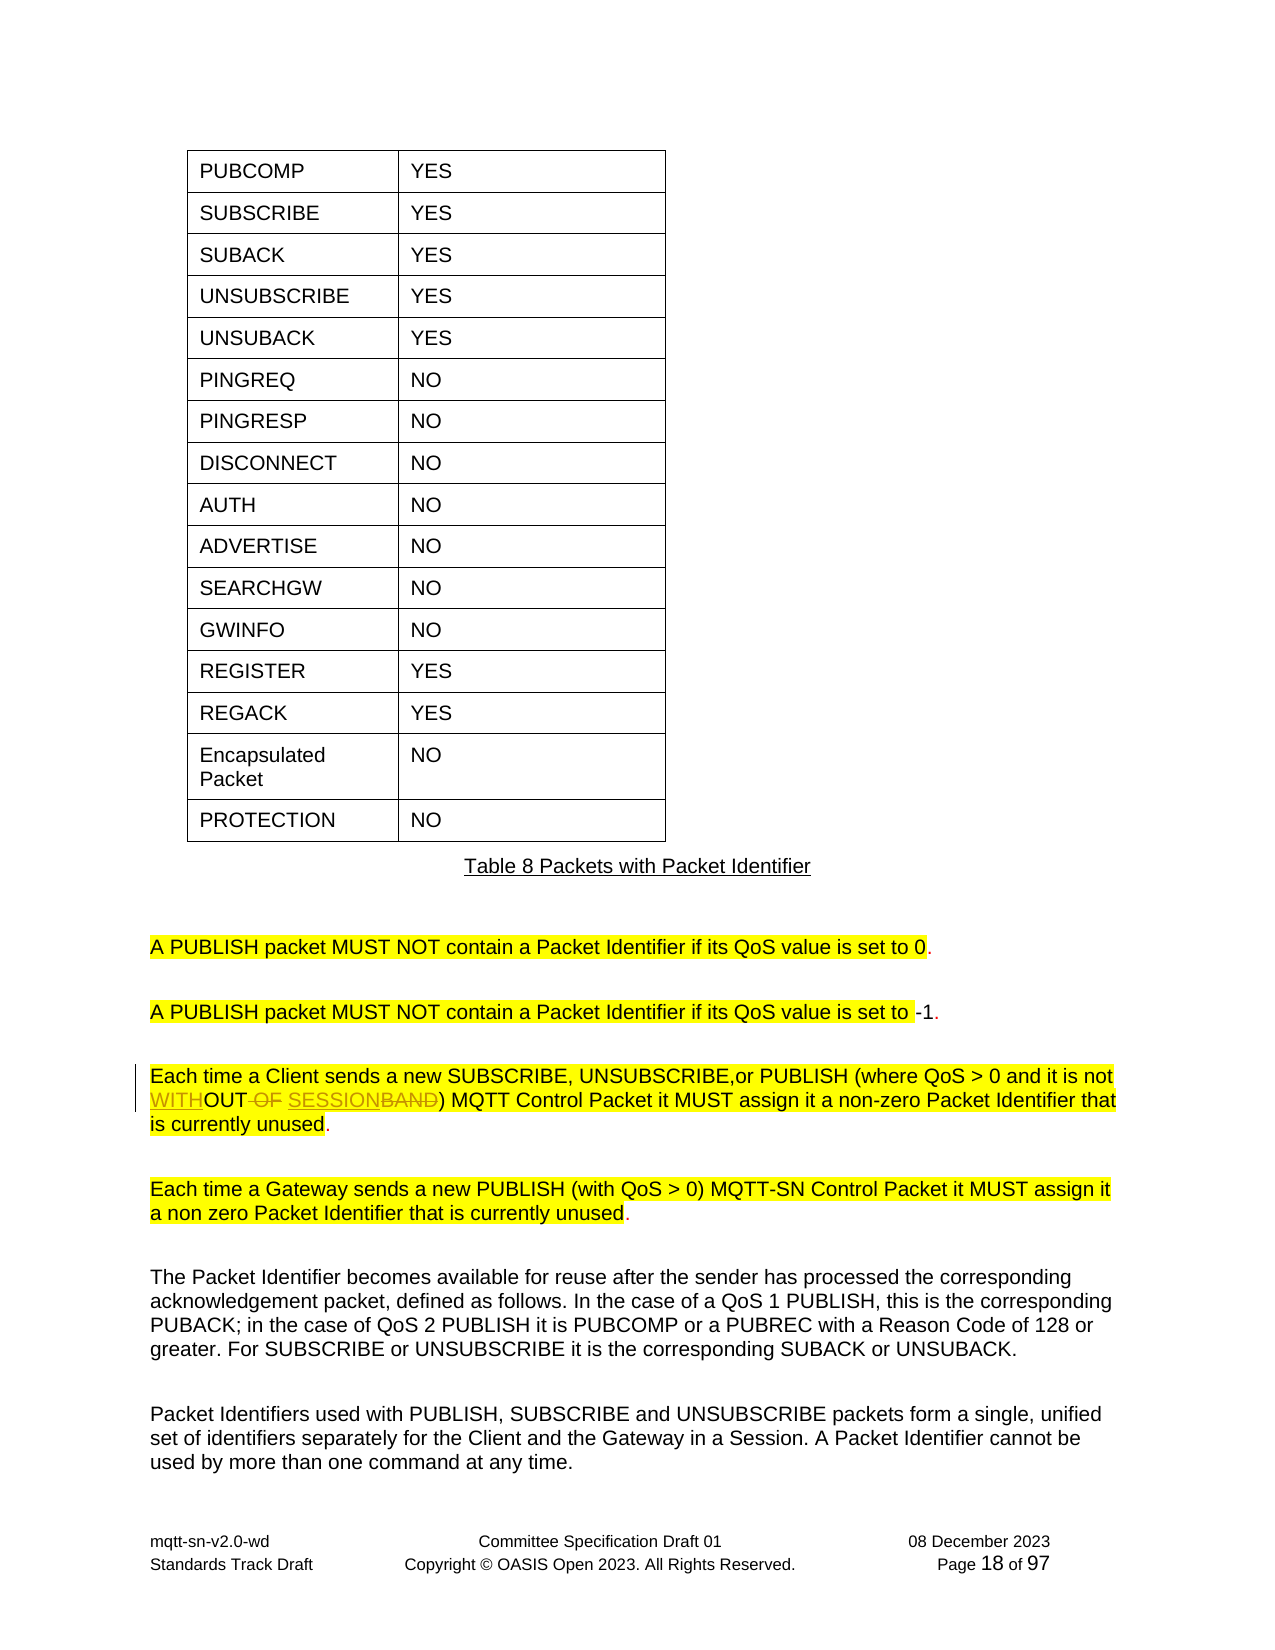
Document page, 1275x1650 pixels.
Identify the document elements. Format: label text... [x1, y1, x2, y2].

table_cell YES [399, 318, 665, 358]
table_cell NO [399, 800, 665, 841]
table_cell SEARCHGW [188, 568, 398, 608]
table_cell YES [399, 651, 665, 692]
table_cell NO [399, 484, 665, 525]
table_cell PUBCOMP [188, 151, 398, 192]
table_cell NO [399, 568, 665, 608]
table_cell Encapsulated Packet [188, 734, 398, 799]
table_cell UNSUBACK [188, 318, 398, 358]
table_cell NO [399, 443, 665, 483]
table_cell NO [399, 526, 665, 567]
table_cell NO [399, 734, 665, 799]
text Each time a Client sends a new SUBSCRIBE, UNSUBSCRIBE,or PUBLISH (where QoS > 0 and it is not WITHOUT SESSION) MQTT Control Packet it MUST assign it a non-zero Packet Identifier that is currently unused. [150, 1064, 1125, 1136]
table_cell ADVERTISE [188, 526, 398, 567]
table_cell SUBSCRIBE [188, 193, 398, 233]
table_cell YES [399, 234, 665, 275]
table_cell SUBACK [188, 234, 398, 275]
table_cell NO [399, 401, 665, 442]
table_cell REGACK [188, 693, 398, 733]
table_cell PINGREQ [188, 359, 398, 400]
table_cell YES [399, 693, 665, 733]
text Each time a Gateway sends a new PUBLISH (with QoS > 0) MQTT-SN Control Packet it MUST assign it a non zero Packet Identifier that is currently unused. [150, 1177, 1125, 1224]
table_cell PROTECTION [188, 800, 398, 841]
table_cell PINGRESP [188, 401, 398, 442]
text Table 8 Packets with Packet Identifier [150, 854, 1125, 878]
table_cell YES [399, 151, 665, 192]
text Packet Identifiers used with PUBLISH, SUBSCRIBE and UNSUBSCRIBE packets form a single, unified set of identifiers separately for the Client and the Gateway in a Session. A Packet Identifier cannot be used by more than one command at any time. [150, 1402, 1125, 1473]
table_cell YES [399, 276, 665, 317]
table_cell YES [399, 193, 665, 233]
table_cell NO [399, 609, 665, 650]
text A PUBLISH packet MUST NOT contain a Packet Identifier if its QoS value is set to -1. [150, 999, 1125, 1023]
table_cell AUTH [188, 484, 398, 525]
table_cell NO [399, 359, 665, 400]
table_cell UNSUBSCRIBE [188, 276, 398, 317]
table_cell REGISTER [188, 651, 398, 692]
table_cell DISCONNECT [188, 443, 398, 483]
text A PUBLISH packet MUST NOT contain a Packet Identifier if its QoS value is set to 0. [150, 935, 1125, 959]
text The Packet Identifier becomes available for reuse after the sender has processed the corresponding acknowledgement packet, defined as follows. In the case of a QoS 1 PUBLISH, this is the corresponding PUBACK; in the case of QoS 2 PUBLISH it is PUBCOMP or a PUBREC with a Reason Code of 128 or greater. For SUBSCRIBE or UNSUBSCRIBE it is the corresponding SUBACK or UNSUBACK. [150, 1265, 1125, 1361]
table_cell GWINFO [188, 609, 398, 650]
